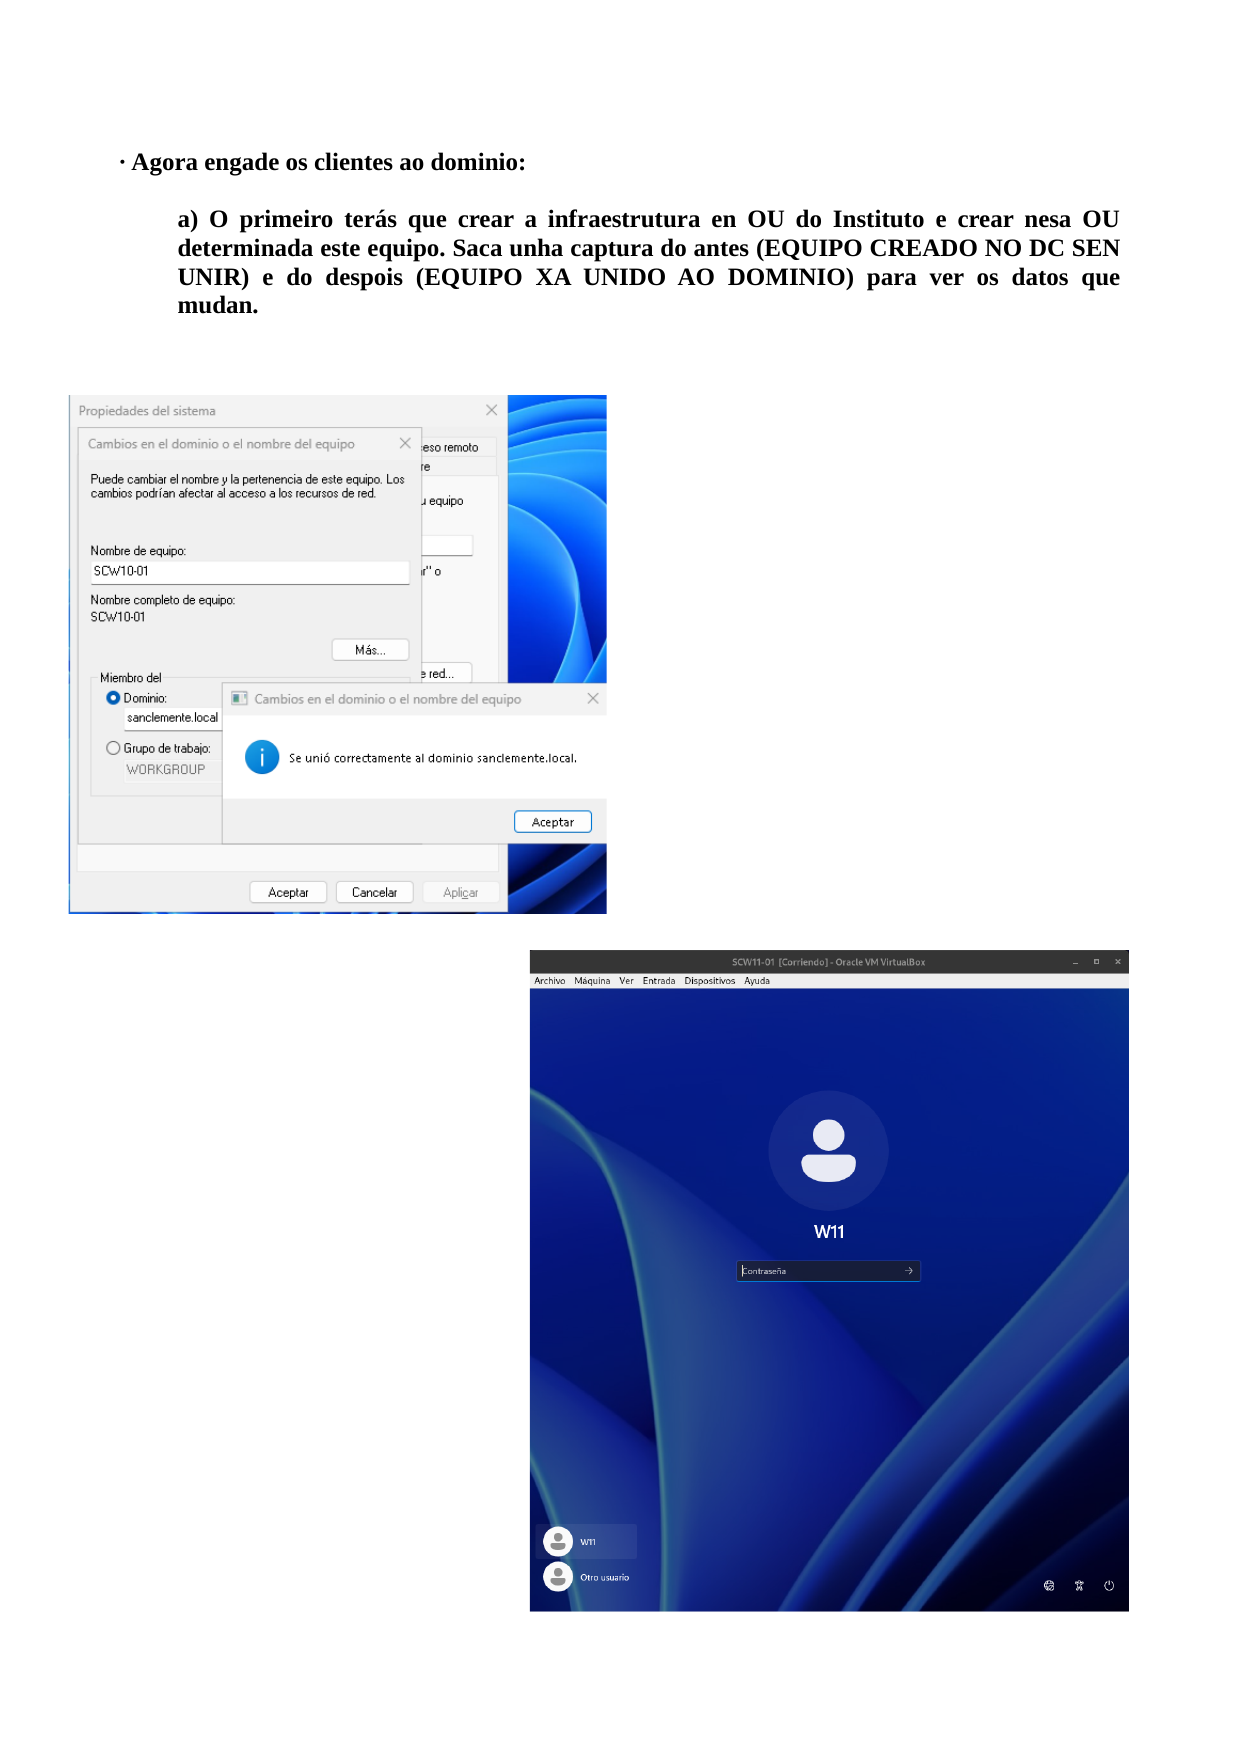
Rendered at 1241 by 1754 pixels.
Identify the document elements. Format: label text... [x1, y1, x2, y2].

text a) O primeiro terás que crear a infraestrutura en OU do Instituto e crear nesa OU determinada este equipo. Saca unha captura do antes (EQUIPO CREADO NO DC SEN UNIR) e do despois (EQUIPO XA UNIDO AO DOMINIO) para ver os datos que mudan. [177, 204, 1122, 319]
picture [529, 950, 1129, 1612]
picture [68, 395, 607, 914]
text · Agora engade os clientes ao dominio: [118, 147, 1122, 176]
